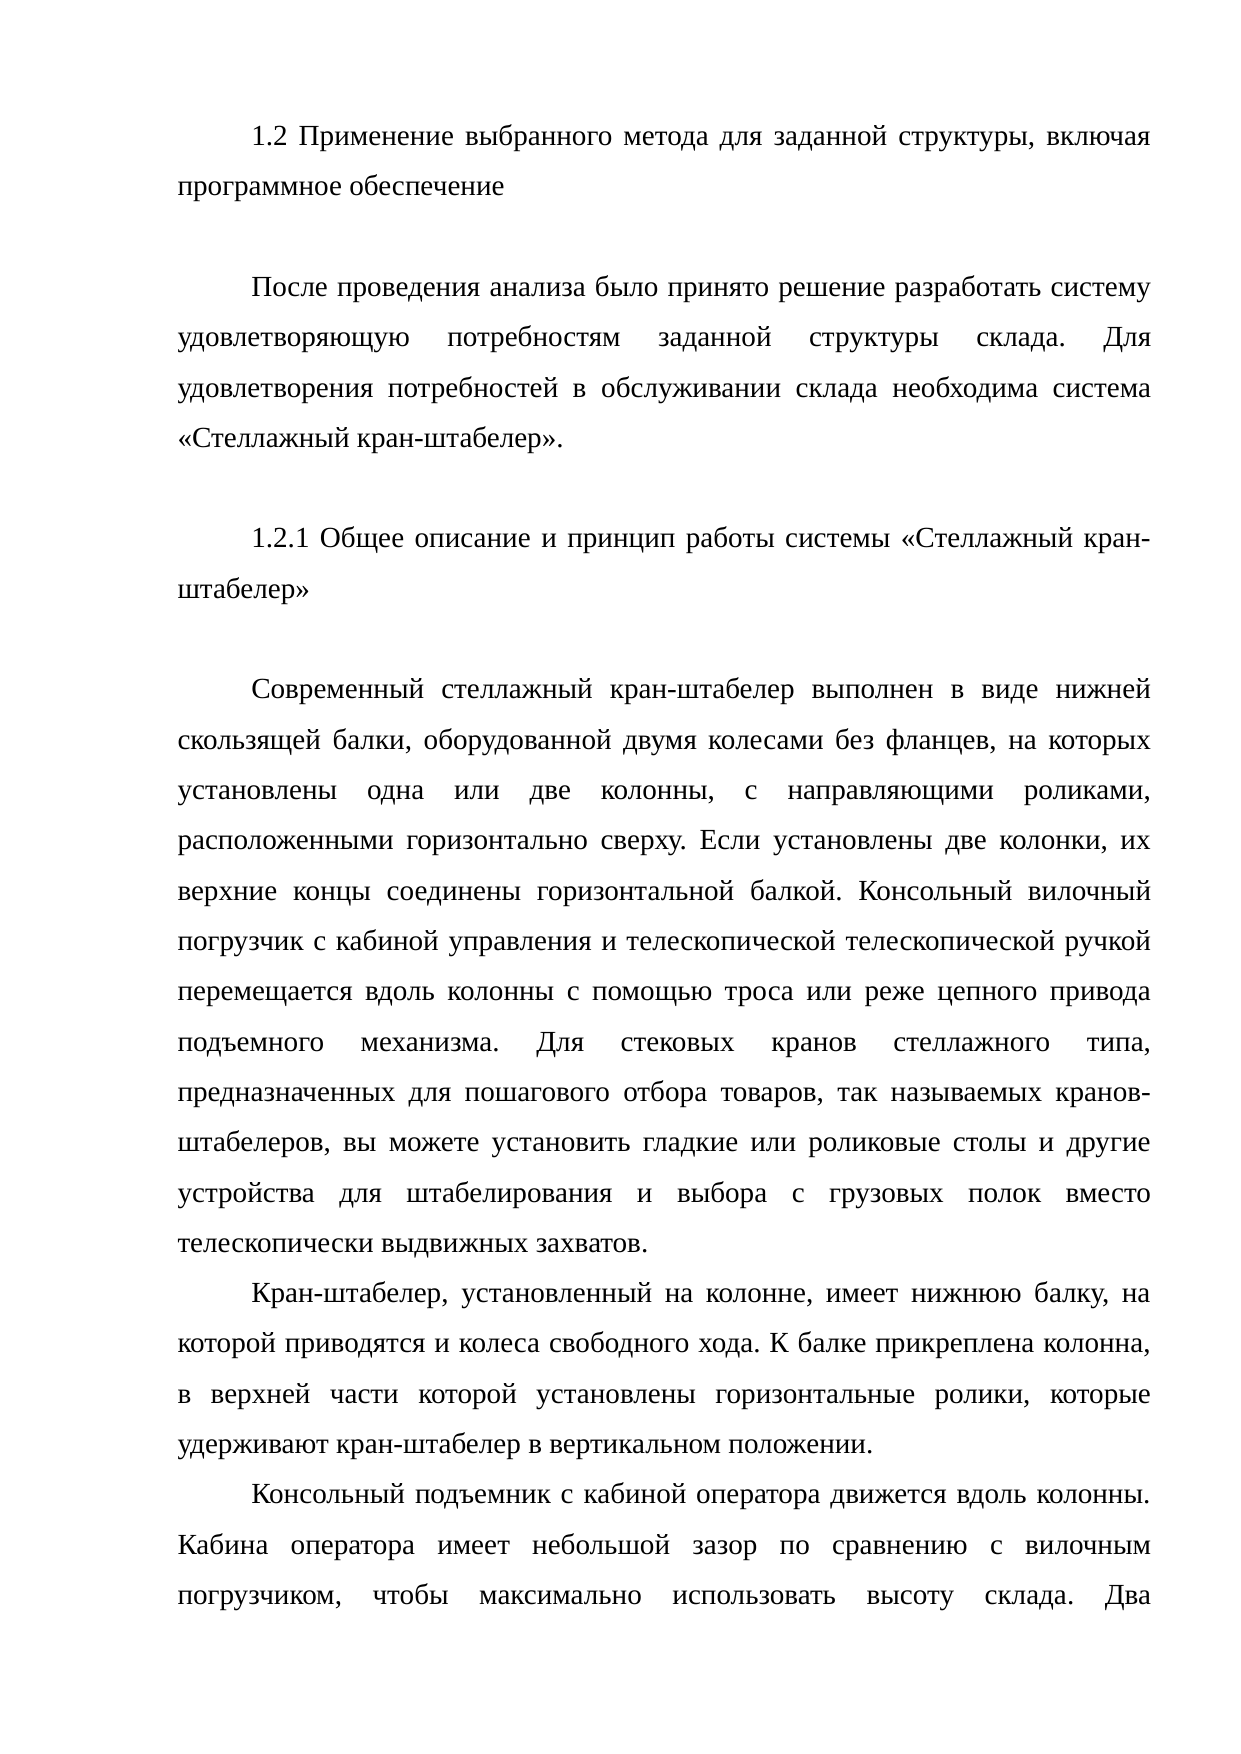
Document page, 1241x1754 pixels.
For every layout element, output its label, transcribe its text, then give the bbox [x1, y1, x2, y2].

text После проведения анализа было принято решение разработать систему удовлетворяющую потребностям заданной структуры склада. Для удовлетворения потребностей в обслуживании склада необходима система «Стеллажный кран-штабелер». [177, 269, 1152, 453]
text Кран-штабелер, установленный на колонне, имеет нижнюю балку, на которой приводятся и колеса свободного хода. К балке прикреплена колонна, в верхней части которой установлены горизонтальные ролики, которые удерживают кран-штабелер в вертикальном положении. [177, 1275, 1152, 1460]
subtitle 1.2.1 Общее описание и принцип работы системы «Стеллажный кран-штабелер» [177, 521, 1152, 604]
subtitle 1.2 Применение выбранного метода для заданной структуры, включая программное обеспечение [177, 118, 1152, 202]
text Консольный подъемник с кабиной оператора движется вдоль колонны. Кабина оператора имеет небольшой зазор по сравнению с вилочным погрузчиком, чтобы максимально использовать высоту склада. Два [177, 1477, 1152, 1611]
text Современный стеллажный кран-штабелер выполнен в виде нижней скользящей балки, оборудованной двумя колесами без фланцев, на которых установлены одна или две колонны, с направляющими роликами, расположенными горизонтально сверху. Если установлены две колонки, их верхние концы соединены горизонтальной балкой. Консольный вилочный погрузчик с кабиной управления и телескопической телескопической ручкой перемещается вдоль колонны с помощью троса или реже цепного привода подъемного механизма. Для стековых кранов стеллажного типа, предназначенных для пошагового отбора товаров, так называемых кранов-штабелеров, вы можете установить гладкие или роликовые столы и другие устройства для штабелирования и выбора с грузовых полок вместо телескопически выдвижных захватов. [177, 672, 1152, 1258]
